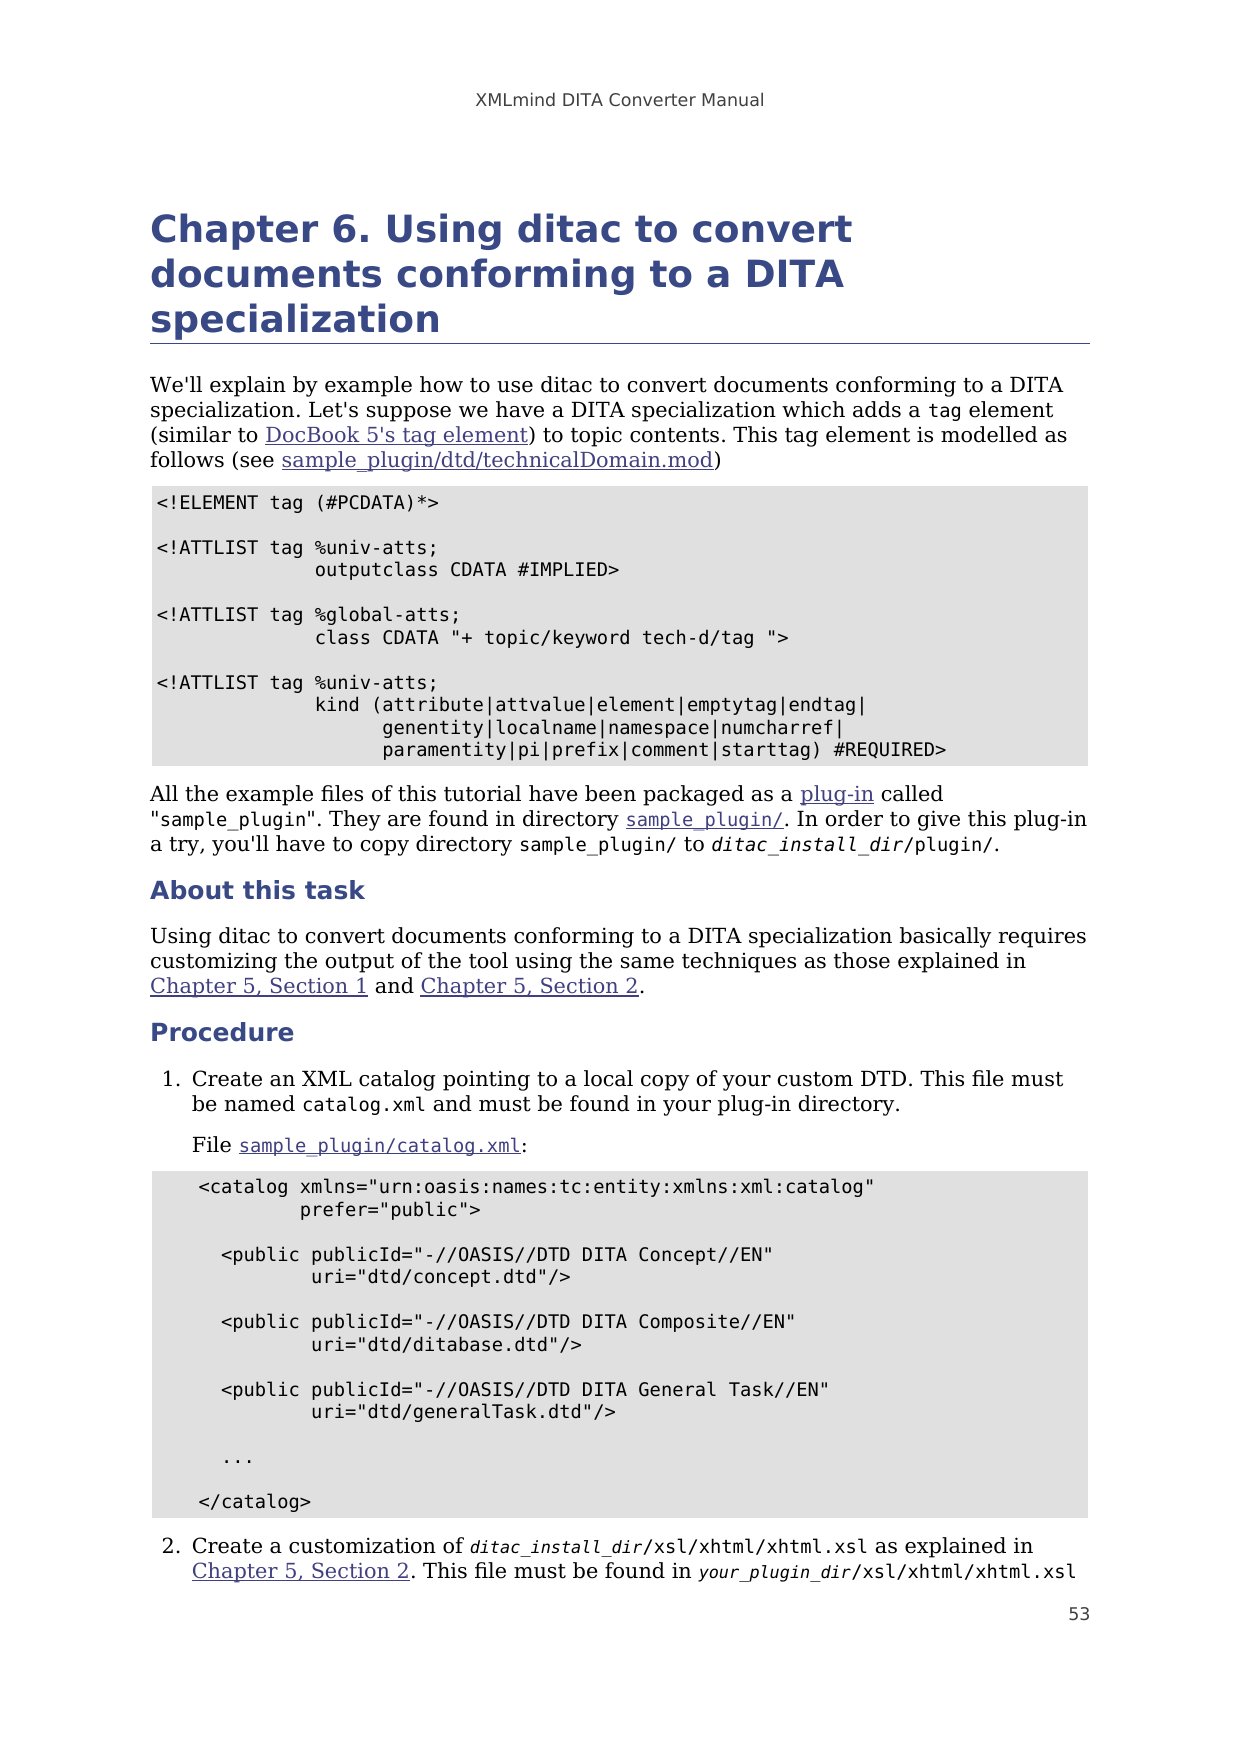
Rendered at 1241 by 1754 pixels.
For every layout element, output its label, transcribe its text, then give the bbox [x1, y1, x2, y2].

list Create a customization of ditac_install_dir/xsl/xhtml/xhtml.xsl as explained in Chapter 5, Section 2. This file must be found in your_plugin_dir/xsl/xhtml/xhtml.xsl [150, 1533, 1090, 1583]
subtitle Chapter 6. Using ditac to convert documents conforming to a DITA specialization [150, 206, 1090, 343]
text About this task [150, 875, 1090, 905]
list Create an XML catalog pointing to a local copy of your custom DTD. This file must be named catalog.xml and must be found in your plug-in directory. [150, 1066, 1090, 1116]
text We'll explain by example how to use ditac to convert documents conforming to a DITA specialization. Let's suppose we have a DITA specialization which adds a tag element (similar to DocBook 5's tag element) to topic contents. This tag element is modelled as follows (see sample_plugin/dtd/technicalDomain.mod) [150, 372, 1090, 472]
list File sample_plugin/catalog.xml: [150, 1132, 1090, 1157]
text Using ditac to convert documents conforming to a DITA specialization basically requires customizing the output of the tool using the same techniques as those explained in Chapter 5, Section 1 and Chapter 5, Section 2. [150, 924, 1090, 999]
text All the example files of this tutorial have been packaged as a plug-in called "sample_plugin". They are found in directory sample_plugin/. In order to give this plug-in a try, you'll have to copy directory sample_plugin/ to ditac_install_dir/plugin/. [150, 781, 1090, 856]
list <catalog xmlns="urn:oasis:names:tc:entity:xmlns:xml:catalog" prefer="public"> <public publicId="-//OASIS//DTD DITA Concept//EN" uri="dtd/concept.dtd"/> <public publicId="-//OASIS//DTD DITA Composite//EN" uri="dtd/ditabase.dtd"/> <public publicId="-//OASIS//DTD DITA General Task//EN" uri="dtd/generalTask.dtd"/> ... </catalog> [152, 1171, 1088, 1518]
text <!ELEMENT tag (#PCDATA)*> <!ATTLIST tag %univ-atts; outputclass CDATA #IMPLIED> <!ATTLIST tag %global-atts; class CDATA "+ topic/keyword tech-d/tag "> <!ATTLIST tag %univ-atts; kind (attribute|attvalue|element|emptytag|endtag| genentity|localname|namespace|numcharref| paramentity|pi|prefix|comment|starttag) #REQUIRED> [152, 486, 1088, 766]
text Procedure [150, 1017, 1090, 1047]
